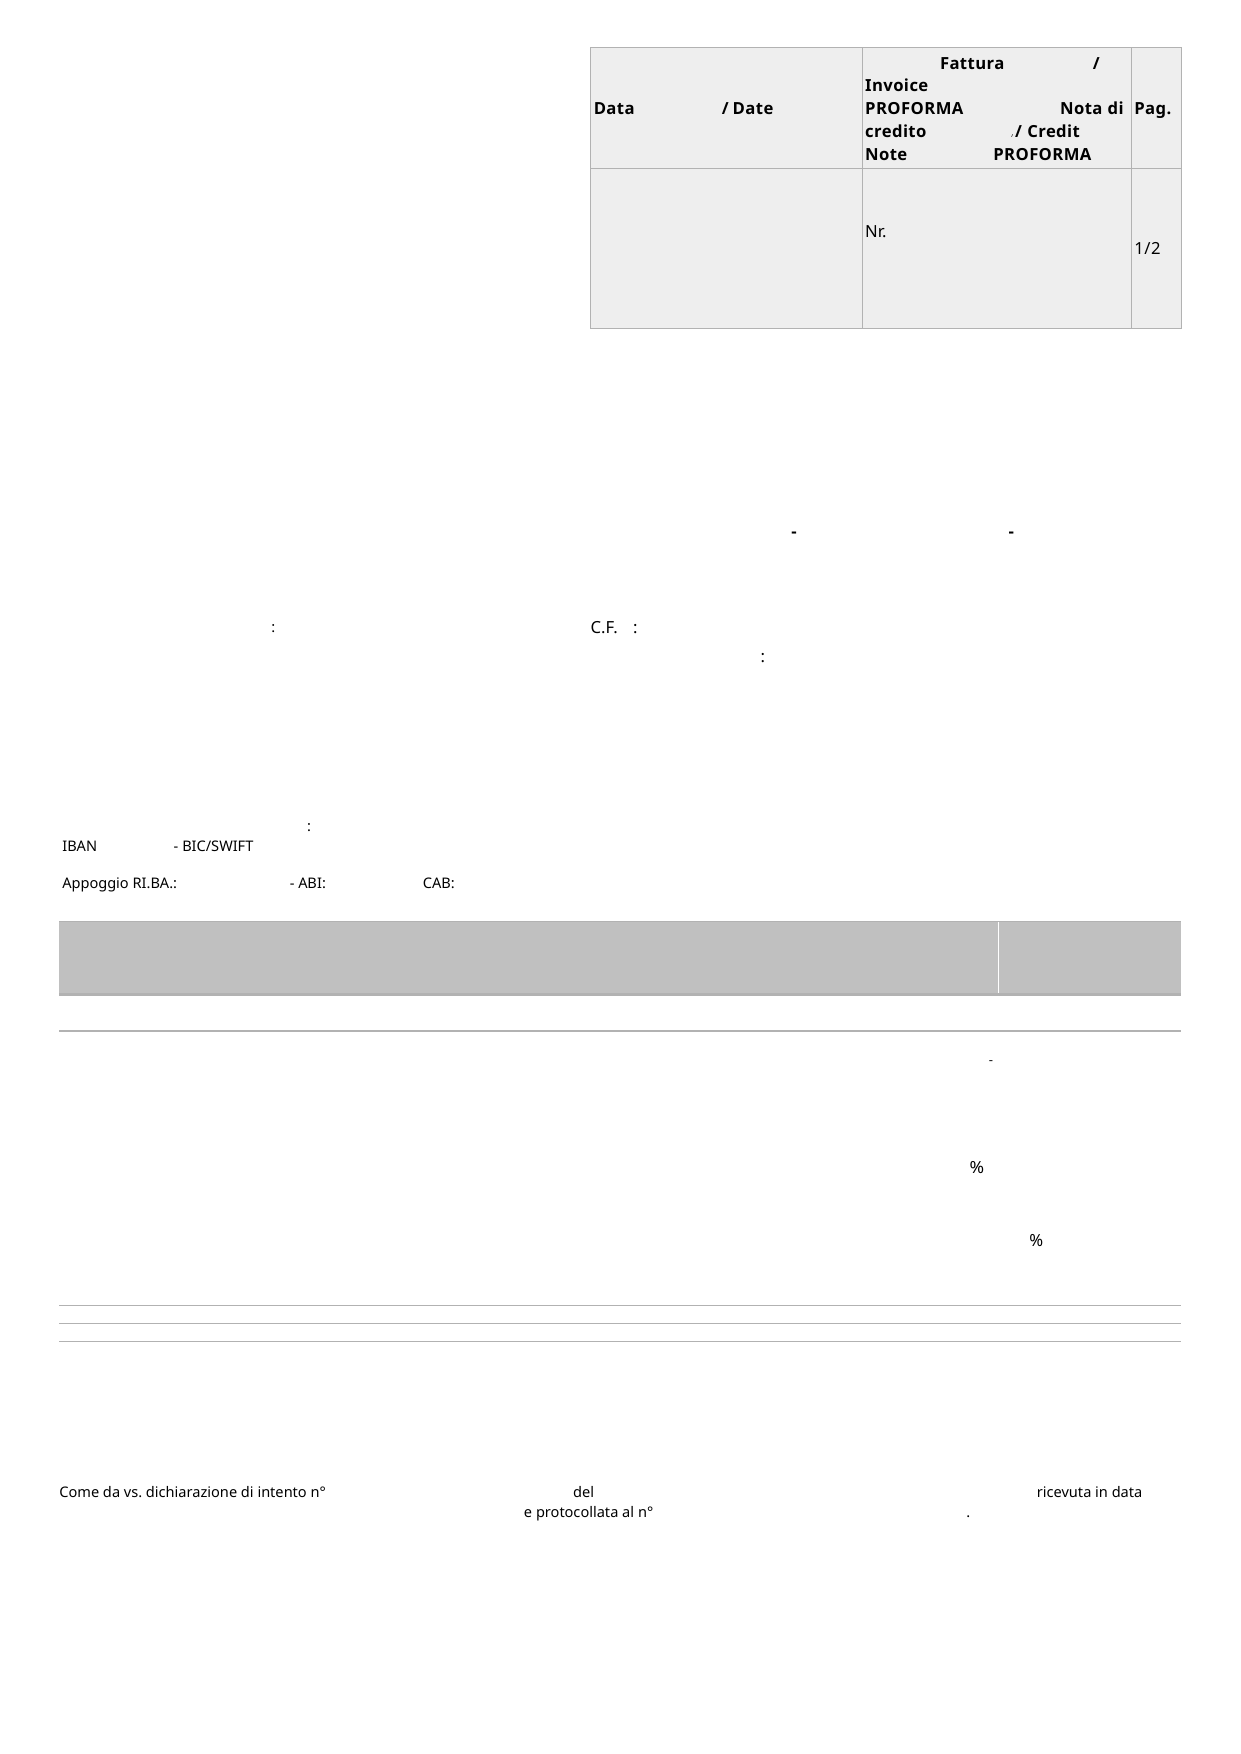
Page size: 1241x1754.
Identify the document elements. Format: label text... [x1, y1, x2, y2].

text <setLang(o.partner_id.lang or 'it_IT')> [59, 1448, 1181, 1453]
text </if> [59, 1459, 1181, 1465]
text <if test="o.print_payment_in_footer"> [59, 1342, 1181, 1348]
table_cell <if test="line.invoice_line_tax_id"><formatLang(line.invoice_line_tax_id[0].amount *100, digits=1) or ''>%</if> [999, 1032, 1057, 1305]
table_cell <if test="line.price_subtotal != 0.00"> <formatLang(line.price_subtotal)> </if> [1057, 1032, 1181, 1305]
table_header <translate(u'Description')> [165, 922, 708, 993]
table_header <translate(u'VAT')> [999, 922, 1057, 993]
text <setLang('it_IT')> [59, 1385, 1181, 1391]
table_cell <line.product_id and line.product_id.code or ''> [59, 1032, 165, 1305]
text <if test="o.move_id"> [59, 1348, 1181, 1354]
table_cell </for> [59, 1306, 1181, 1323]
text <if test="o.account_fiscal_position_rule_id"> [59, 1476, 1181, 1482]
table_cell <ddt['description'] or ''> [59, 996, 1181, 1030]
text </if> [59, 1522, 1181, 1528]
table_header <translate(u'Total')> [1057, 922, 1181, 993]
text Come da vs. dichiarazione di intento n° <o.account_fiscal_position_rule_id.name> del <formatLang(o.account_fiscal_position_rule_id.date_issue, date=True) or ''> ricevuta in data <formatLang(o.account_fiscal_position_rule_id.date_reception, date=True) or ''> e protocollata al n° <o.account_fiscal_position_rule_id.number_protocol>. [59, 1482, 1181, 1522]
text </if> [59, 1453, 1181, 1459]
table_header [910, 922, 998, 993]
table_cell <if test="line.quantity != 0.00"> <if test="not o.print_hide_uom"><line.uos_id and line.uos_id.name != 'N°' and line.uos_id.name or ''></if> <line.quantity or 0.00> </if> [708, 1032, 801, 1305]
text <o.comment or ''> [59, 1533, 1181, 1553]
table_cell <if test="line.quantity != 0.00 and not o.print_net_price"> <formatLang(line.price_unit, digits=2)> </if> <if test="line.quantity != 0.00 and o.print_net_price"> <formatLang(line.price_subtotal / line.quantity, digits=2)> </if> [801, 1032, 910, 1305]
table_header <setLang(o.partner_id.lang or 'en_US')> [59, 922, 165, 993]
text <if test="check_installed_module('account_fiscal_position_rule_partner')"> [59, 1471, 1181, 1476]
table_cell <line.name> <if test="check_installed_module('partner_product_additional_description')"> <if test="line.invoice_id.partner_product_additional_description_id"> <line.invoice_id.partner_product_additional_description_id.name> </if> </if> [165, 1032, 708, 1305]
table_header <translate(u'Amount')> [801, 922, 910, 993]
text </if> [59, 1528, 1181, 1533]
text </for> [59, 1411, 1181, 1416]
text <if test="o.type == 'out_invoice' "> [59, 1416, 1181, 1422]
table_header <translate(u'Q.ty')> [708, 922, 801, 993]
text <get_label(o,'date_due')> [59, 1354, 1181, 1374]
text </if> [59, 1465, 1181, 1471]
text </if> [59, 1374, 1181, 1379]
table_cell <if test="line.discount != 0.00 and not o.print_net_price">-<formatLang(line.discount,digits=1)>%</if> [910, 1032, 998, 1305]
text <if test="o.state == 'proforma2'"><setLang('it_IT')> [59, 1422, 1181, 1428]
text <formatLang(o.date_due, date=True) or ''> [59, 1428, 1181, 1448]
table_cell </for> [59, 1324, 1181, 1341]
text <for each="line in invoice_move_lines(o.move_id)"> [59, 1379, 1181, 1385]
text <formatLang(line.date_maturity,date=True) or ''> <setLang(o.partner_id.lang or 'it_IT')> <formatLang(line.debit,monetary=True,currency_obj=o.currency_id) or ''><setLang('it_IT')> [59, 1391, 1181, 1411]
